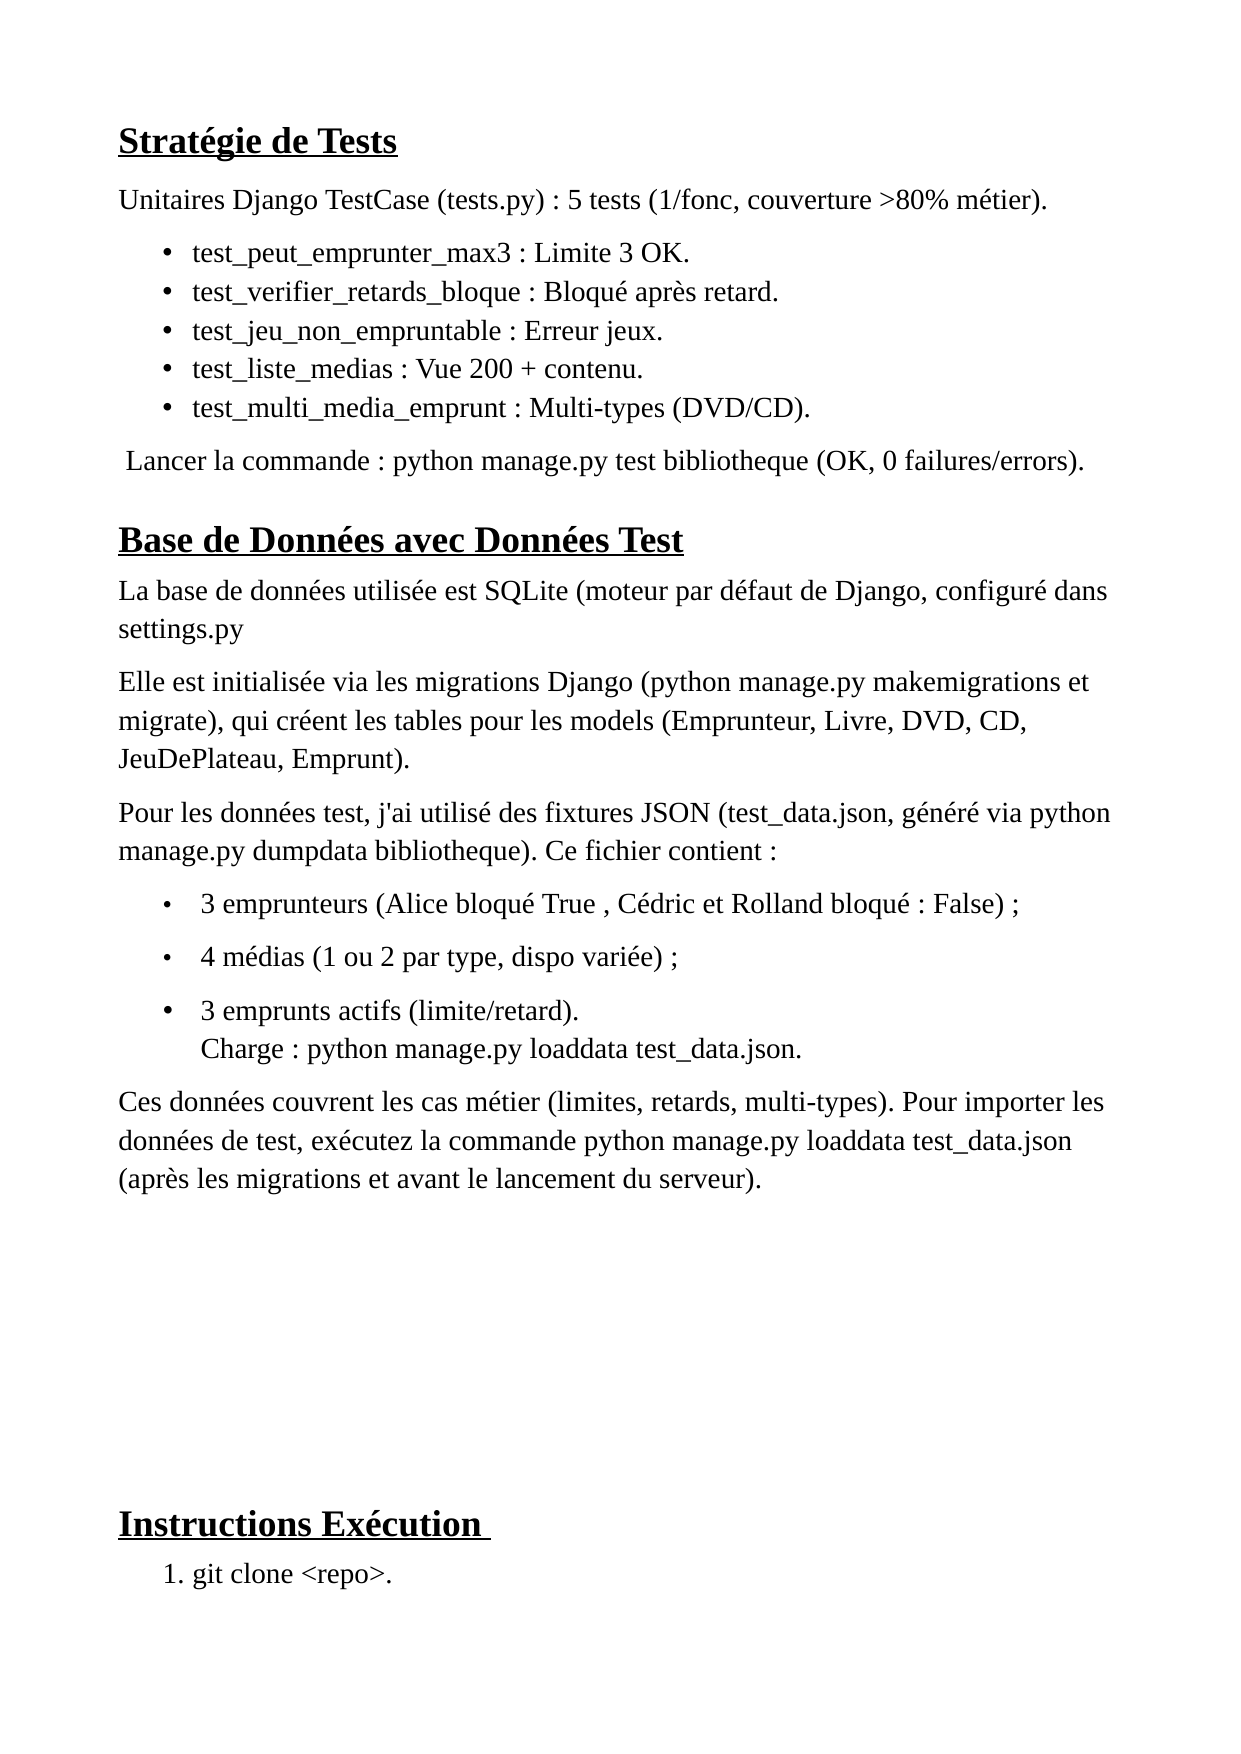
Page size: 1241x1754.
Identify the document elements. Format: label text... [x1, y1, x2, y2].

text Pour les données test, j'ai utilisé des fixtures JSON (test_data.json, généré via python manage.py dumpdata bibliotheque). Ce fichier contient : [118, 795, 1122, 867]
text Ces données couvrent les cas métier (limites, retards, multi-types). Pour importer les données de test, exécutez la commande python manage.py loaddata test_data.json (après les migrations et avant le lancement du serveur). [118, 1084, 1122, 1195]
list test_peut_emprunter_max3 : Limite 3 OK. [162, 235, 1122, 269]
text La base de données utilisée est SQLite (moteur par défaut de Django, configuré dans settings.py [118, 573, 1122, 645]
list test_jeu_non_empruntable : Erreur jeux. [162, 313, 1122, 346]
list git clone <repo>. [162, 1557, 1122, 1590]
text Elle est initialisée via les migrations Django (python manage.py makemigrations et migrate), qui créent les tables pour les models (Emprunteur, Livre, DVD, CD, JeuDePlateau, Emprunt). [118, 664, 1122, 775]
list test_multi_media_emprunt : Multi-types (DVD/CD). [162, 390, 1122, 424]
text Stratégie de Tests [118, 118, 1122, 161]
list test_verifier_retards_bloque : Bloqué après retard. [162, 274, 1122, 308]
list 3 emprunteurs (Alice bloqué True , Cédric et Rolland bloqué : False) ; [163, 886, 1122, 920]
text Lancer la commande : python manage.py test bibliotheque (OK, 0 failures/errors). [118, 443, 1122, 477]
list 4 médias (1 ou 2 par type, dispo variée) ; [163, 939, 1122, 973]
list test_liste_medias : Vue 200 + contenu. [162, 351, 1122, 385]
subtitle Base de Données avec Données Test [118, 517, 1122, 560]
subtitle Instructions Exécution [118, 1501, 1122, 1544]
text Unitaires Django TestCase (tests.py) : 5 tests (1/fonc, couverture >80% métier). [118, 182, 1122, 216]
list 3 emprunts actifs (limite/retard). Charge : python manage.py loaddata test_data.json. [163, 993, 1122, 1065]
